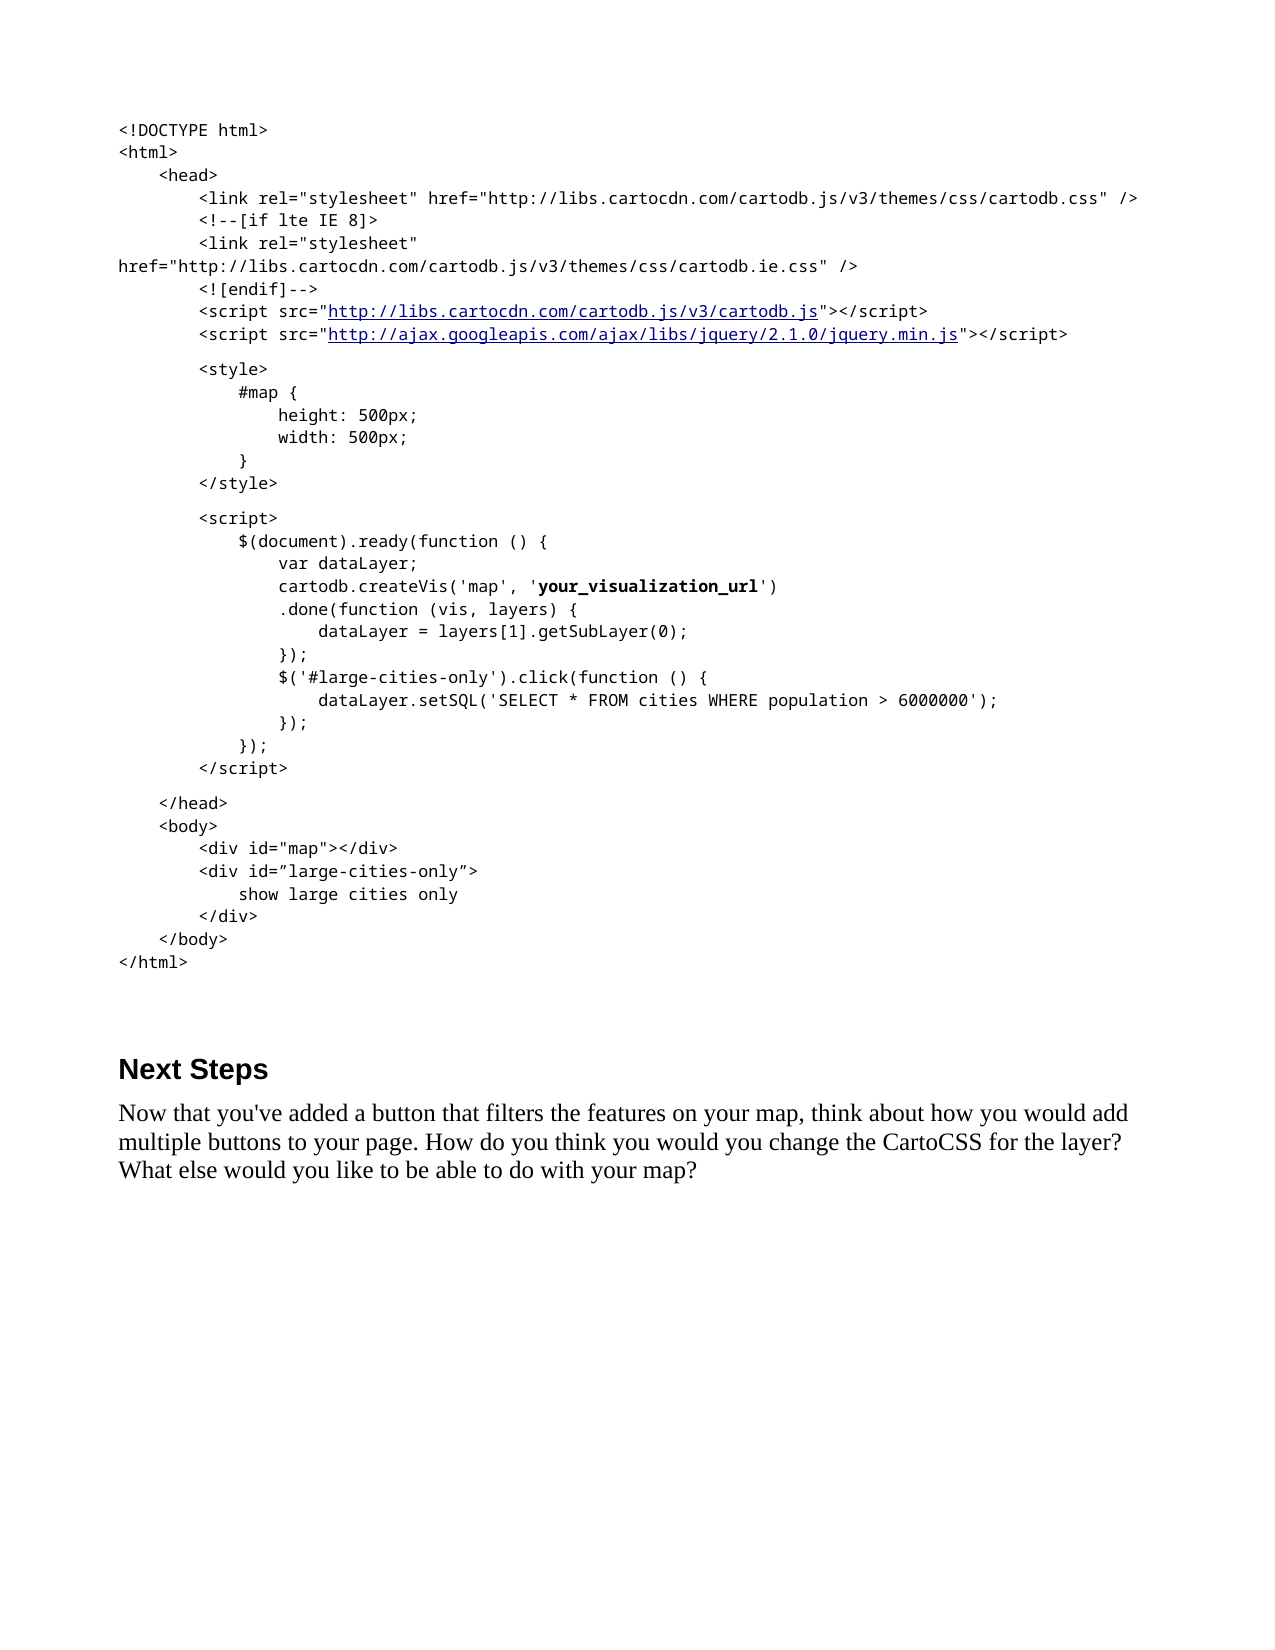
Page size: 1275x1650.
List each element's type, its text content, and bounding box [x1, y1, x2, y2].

subtitle Next Steps [118, 1052, 1157, 1085]
text <style> #map { height: 500px; width: 500px; } </style> [118, 358, 1157, 494]
text <!DOCTYPE html> <html> <head> <link rel="stylesheet" href="http://libs.cartocdn.com/cartodb.js/v3/themes/css/cartodb.css" /> <!--[if lte IE 8]> <link rel="stylesheet" href="http://libs.cartocdn.com/cartodb.js/v3/themes/css/cartodb.ie.css" /> <![endif]--> <script src="http://libs.cartocdn.com/cartodb.js/v3/cartodb.js"></script> <script src="http://ajax.googleapis.com/ajax/libs/jquery/2.1.0/jquery.min.js"></script> [118, 118, 1157, 345]
text <script> $(document).ready(function () { var dataLayer; cartodb.createVis('map', 'your_visualization_url') .done(function (vis, layers) { dataLayer = layers[1].getSubLayer(0); }); $('#large-cities-only').click(function () { dataLayer.setSQL('SELECT * FROM cities WHERE population > 6000000'); }); }); </script> [118, 506, 1157, 779]
text Now that you've added a button that filters the features on your map, think about how you would add multiple buttons to your page. How do you think you would you change the CartoCSS for the layer? What else would you like to be able to do with your map? [118, 1098, 1157, 1184]
text </head> <body> <div id="map"></div> <div id=”large-cities-only”> show large cities only </div> </body> </html> [118, 791, 1157, 973]
